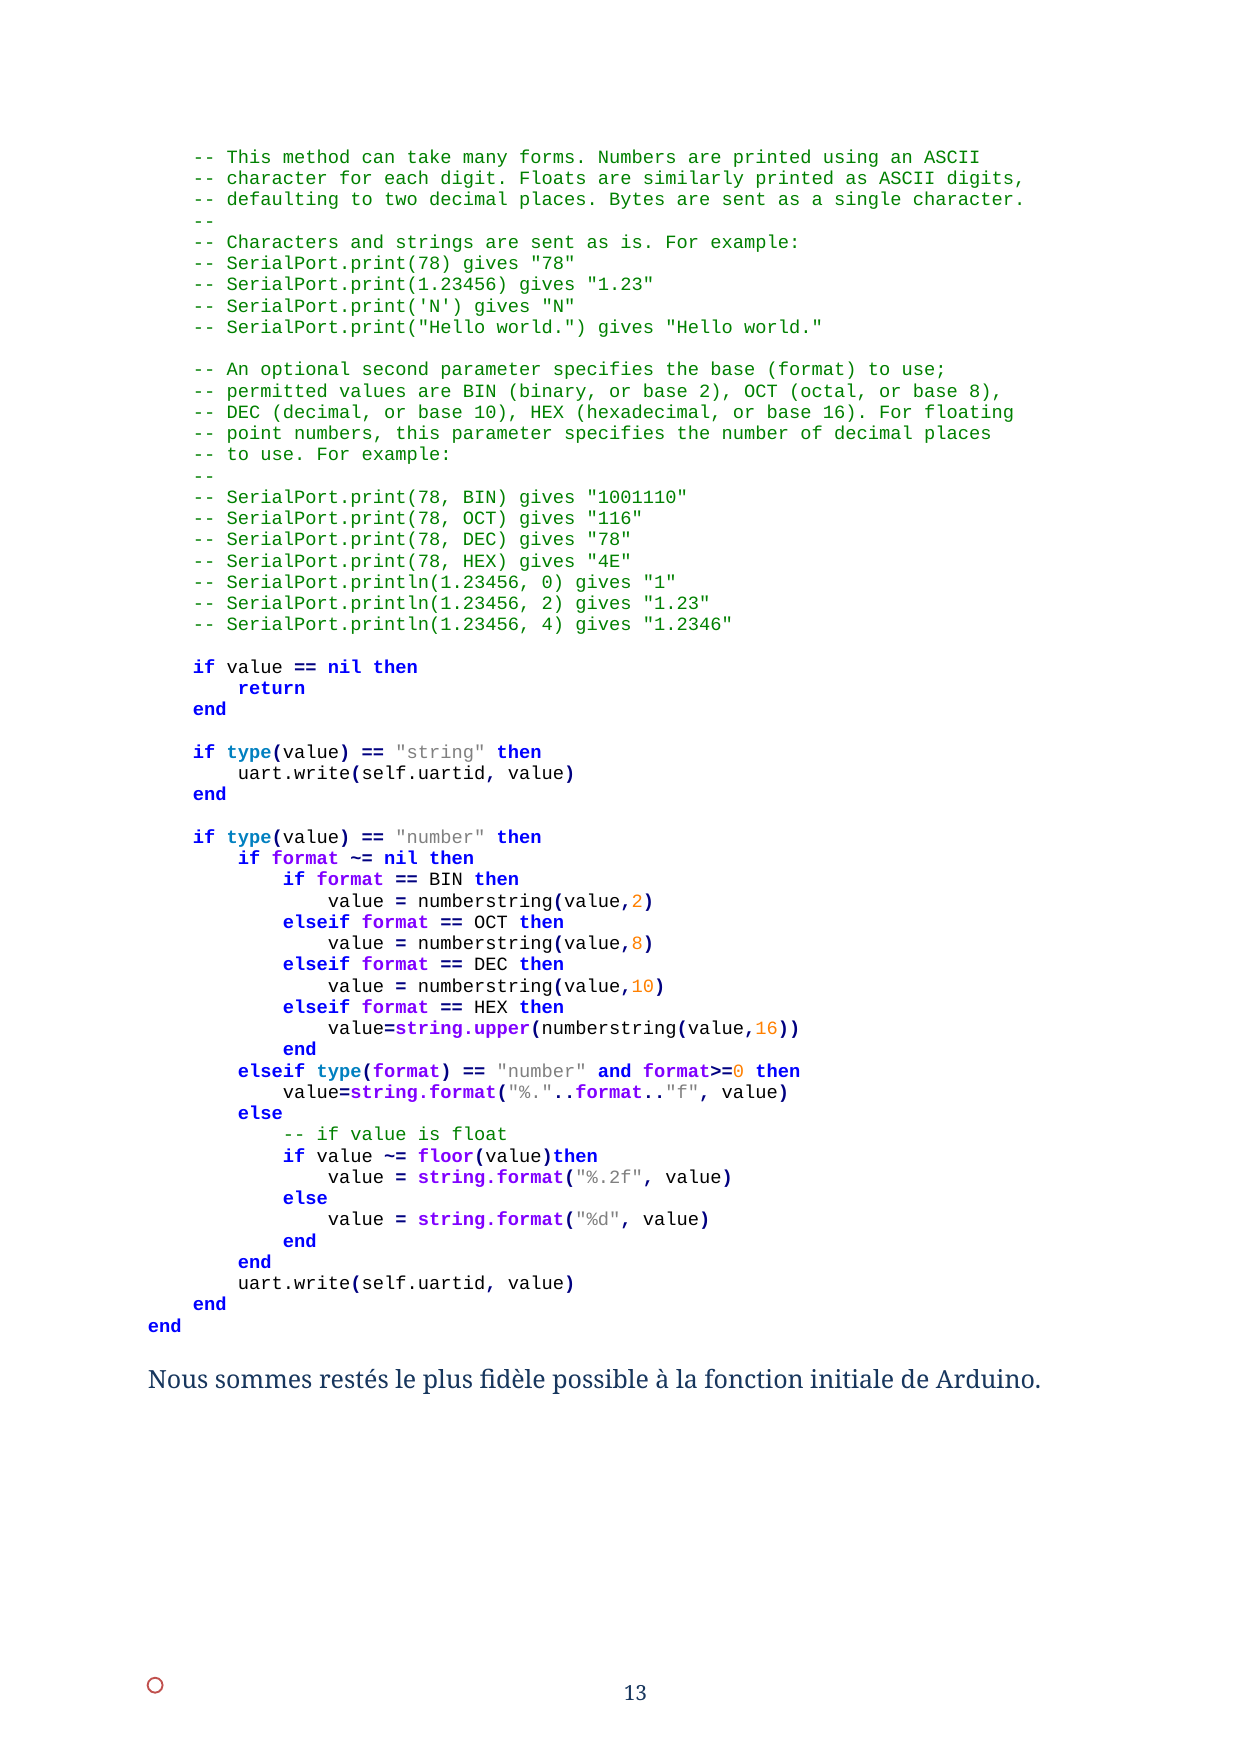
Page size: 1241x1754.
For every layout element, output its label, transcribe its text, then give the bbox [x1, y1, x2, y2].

text value = numberstring(value,10) [148, 976, 1093, 998]
text -- SerialPort.print(78, BIN) gives "1001110" [148, 488, 1093, 509]
text -- Characters and strings are sent as is. For example: [148, 233, 1093, 254]
text -- SerialPort.print(78, DEC) gives "78" [148, 530, 1093, 551]
text -- to use. For example: [148, 445, 1093, 466]
text -- SerialPort.print(78) gives "78" [148, 254, 1093, 275]
text end [148, 1316, 1093, 1338]
text Nous sommes restés le plus fidèle possible à la fonction initiale de Arduino. [148, 1362, 1093, 1396]
text value=string.upper(numberstring(value,16)) [148, 1019, 1093, 1040]
text -- SerialPort.print('N') gives "N" [148, 296, 1093, 318]
text if value ~= floor(value)then [148, 1146, 1093, 1168]
text -- [148, 466, 1093, 488]
text value=string.format("%."..format.."f", value) [148, 1083, 1093, 1104]
text end [148, 700, 1093, 721]
text value = numberstring(value,2) [148, 891, 1093, 913]
text end [148, 1231, 1093, 1253]
text if format == BIN then [148, 870, 1093, 891]
text -- [148, 211, 1093, 233]
text if type(value) == "string" then [148, 743, 1093, 764]
text uart.write(self.uartid, value) [148, 1274, 1093, 1295]
text -- defaulting to two decimal places. Bytes are sent as a single character. [148, 190, 1093, 211]
text -- character for each digit. Floats are similarly printed as ASCII digits, [148, 169, 1093, 190]
text elseif type(format) == "number" and format>=0 then [148, 1061, 1093, 1083]
text -- This method can take many forms. Numbers are printed using an ASCII [148, 148, 1093, 169]
text -- SerialPort.println(1.23456, 0) gives "1" [148, 573, 1093, 594]
text else [148, 1189, 1093, 1210]
text if format ~= nil then [148, 849, 1093, 870]
text elseif format == HEX then [148, 998, 1093, 1019]
text elseif format == DEC then [148, 955, 1093, 976]
text if type(value) == "number" then [148, 828, 1093, 849]
text elseif format == OCT then [148, 913, 1093, 934]
text -- DEC (decimal, or base 10), HEX (hexadecimal, or base 16). For floating [148, 403, 1093, 424]
text -- SerialPort.println(1.23456, 4) gives "1.2346" [148, 615, 1093, 636]
text else [148, 1104, 1093, 1125]
text -- if value is float [148, 1125, 1093, 1146]
text -- SerialPort.print(1.23456) gives "1.23" [148, 275, 1093, 296]
text value = string.format("%.2f", value) [148, 1168, 1093, 1189]
text -- permitted values are BIN (binary, or base 2), OCT (octal, or base 8), [148, 381, 1093, 403]
text if value == nil then [148, 658, 1093, 679]
text end [148, 1253, 1093, 1274]
text uart.write(self.uartid, value) [148, 764, 1093, 785]
text -- SerialPort.print("Hello world.") gives "Hello world." [148, 318, 1093, 339]
text value = numberstring(value,8) [148, 934, 1093, 955]
text value = string.format("%d", value) [148, 1210, 1093, 1231]
text end [148, 785, 1093, 806]
text -- point numbers, this parameter specifies the number of decimal places [148, 424, 1093, 445]
text -- An optional second parameter specifies the base (format) to use; [148, 360, 1093, 381]
text -- SerialPort.print(78, OCT) gives "116" [148, 509, 1093, 530]
text -- SerialPort.print(78, HEX) gives "4E" [148, 551, 1093, 573]
text return [148, 679, 1093, 700]
text end [148, 1295, 1093, 1316]
text -- SerialPort.println(1.23456, 2) gives "1.23" [148, 594, 1093, 615]
text end [148, 1040, 1093, 1061]
